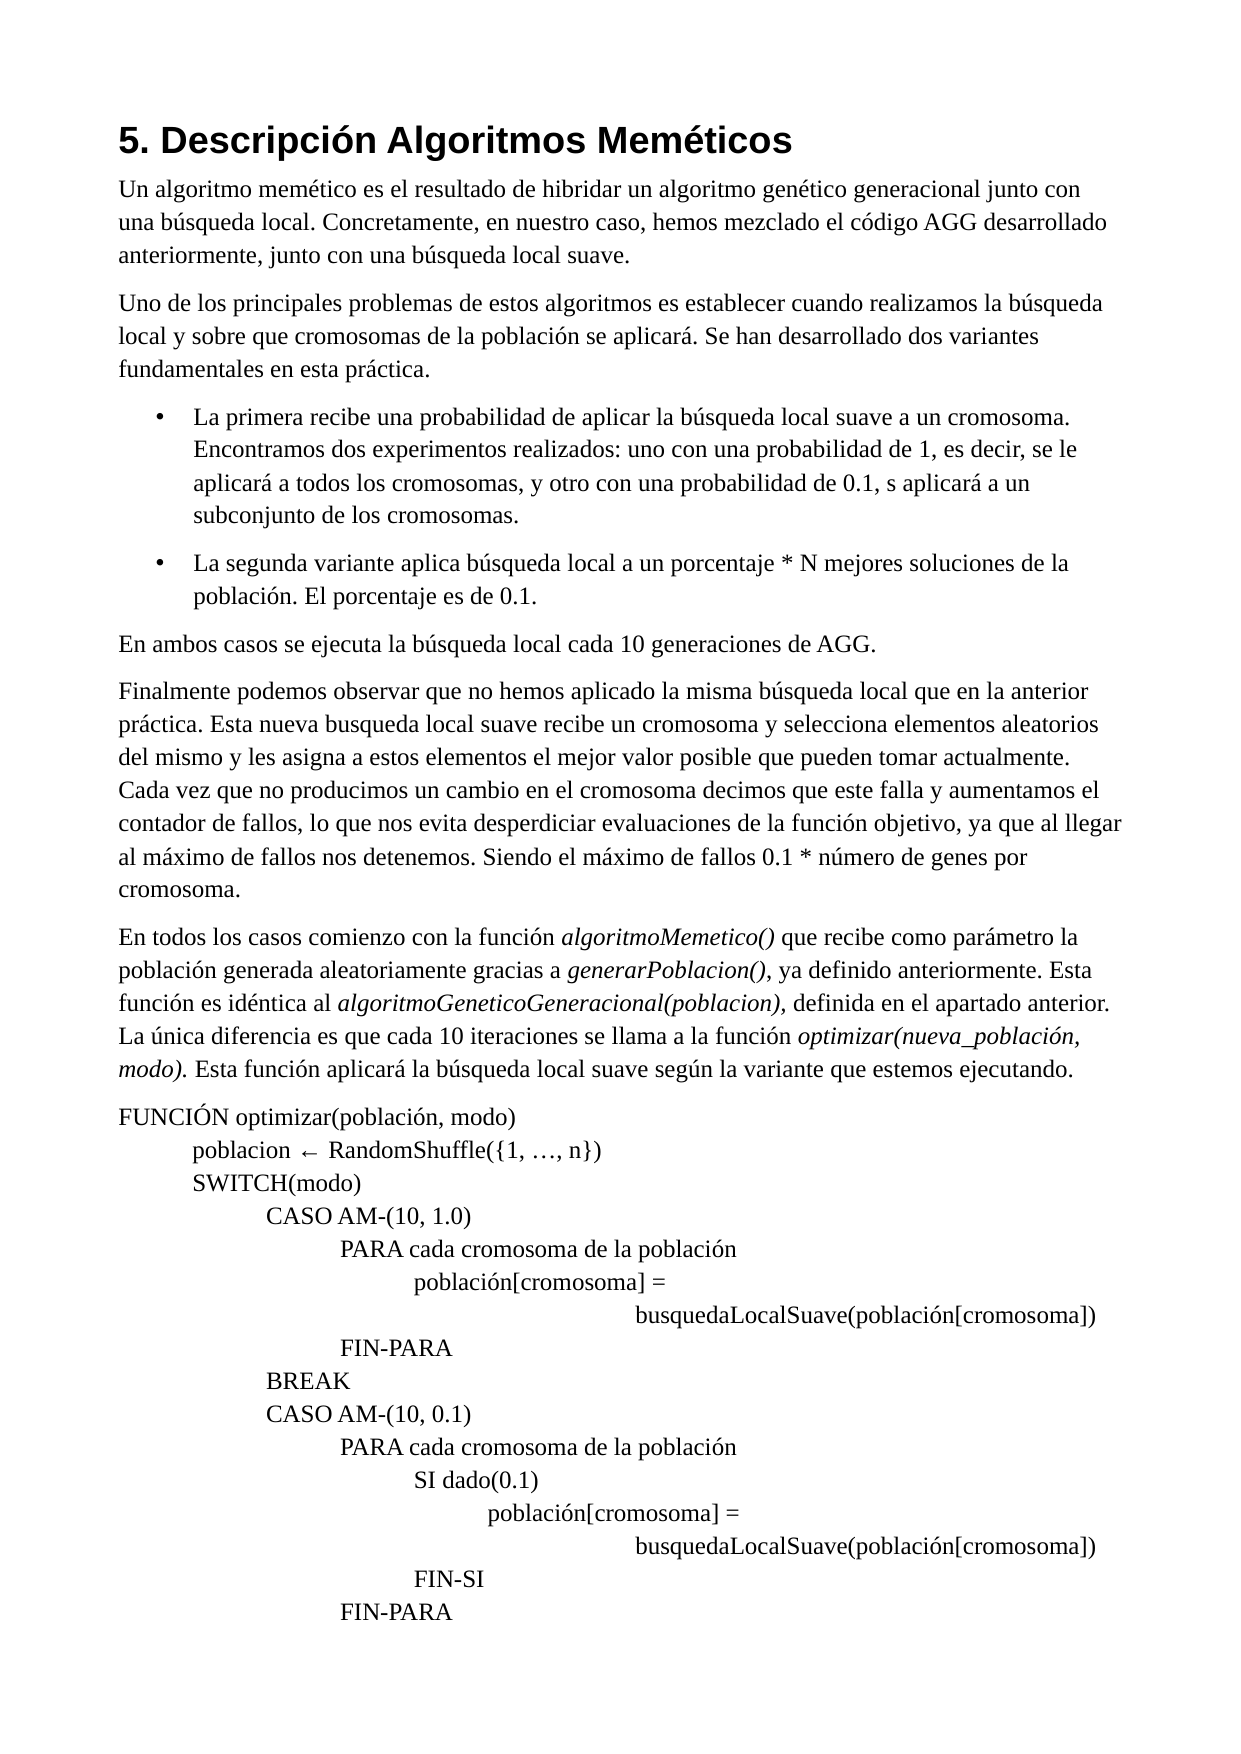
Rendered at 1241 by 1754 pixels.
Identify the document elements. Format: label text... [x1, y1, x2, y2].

list La primera recibe una probabilidad de aplicar la búsqueda local suave a un cromosoma. Encontramos dos experimentos realizados: uno con una probabilidad de 1, es decir, se le aplicará a todos los cromosomas, y otro con una probabilidad de 0.1, s aplicará a un subconjunto de los cromosomas. [156, 402, 1122, 529]
text poblacion ← RandomShuffle({1, …, n}) [118, 1135, 1122, 1164]
text En ambos casos se ejecuta la búsqueda local cada 10 generaciones de AGG. [118, 629, 1122, 658]
text BREAK [118, 1366, 1122, 1395]
text Uno de los principales problemas de estos algoritmos es establecer cuando realizamos la búsqueda local y sobre que cromosomas de la población se aplicará. Se han desarrollado dos variantes fundamentales en esta práctica. [118, 288, 1122, 383]
text población[cromosoma] = busquedaLocalSuave(población[cromosoma]) [118, 1498, 1122, 1560]
text SI dado(0.1) [118, 1465, 1122, 1494]
text PARA cada cromosoma de la población [118, 1234, 1122, 1263]
text SWITCH(modo) [118, 1168, 1122, 1197]
text PARA cada cromosoma de la población [118, 1432, 1122, 1461]
text población[cromosoma] = busquedaLocalSuave(población[cromosoma]) [118, 1267, 1122, 1329]
text En todos los casos comienzo con la función algoritmoMemetico() que recibe como parámetro la población generada aleatoriamente gracias a generarPoblacion(), ya definido anteriormente. Esta función es idéntica al algoritmoGeneticoGeneracional(poblacion), definida en el apartado anterior. La única diferencia es que cada 10 iteraciones se llama a la función optimizar(nueva_población, modo). Esta función aplicará la búsqueda local suave según la variante que estemos ejecutando. [118, 922, 1122, 1083]
text CASO AM-(10, 0.1) [118, 1399, 1122, 1428]
text FIN-PARA [118, 1597, 1122, 1626]
text FIN-PARA [118, 1333, 1122, 1362]
text FUNCIÓN optimizar(población, modo) [118, 1102, 1122, 1131]
text CASO AM-(10, 1.0) [118, 1201, 1122, 1230]
text Finalmente podemos observar que no hemos aplicado la misma búsqueda local que en la anterior práctica. Esta nueva busqueda local suave recibe un cromosoma y selecciona elementos aleatorios del mismo y les asigna a estos elementos el mejor valor posible que pueden tomar actualmente. Cada vez que no producimos un cambio en el cromosoma decimos que este falla y aumentamos el contador de fallos, lo que nos evita desperdiciar evaluaciones de la función objetivo, ya que al llegar al máximo de fallos nos detenemos. Siendo el máximo de fallos 0.1 * número de genes por cromosoma. [118, 676, 1122, 903]
text Un algoritmo memético es el resultado de hibridar un algoritmo genético generacional junto con una búsqueda local. Concretamente, en nuestro caso, hemos mezclado el código AGG desarrollado anteriormente, junto con una búsqueda local suave. [118, 174, 1122, 269]
list La segunda variante aplica búsqueda local a un porcentaje * N mejores soluciones de la población. El porcentaje es de 0.1. [156, 548, 1122, 610]
text FIN-SI [118, 1564, 1122, 1593]
subtitle 5. Descripción Algoritmos Meméticos [118, 118, 1122, 162]
